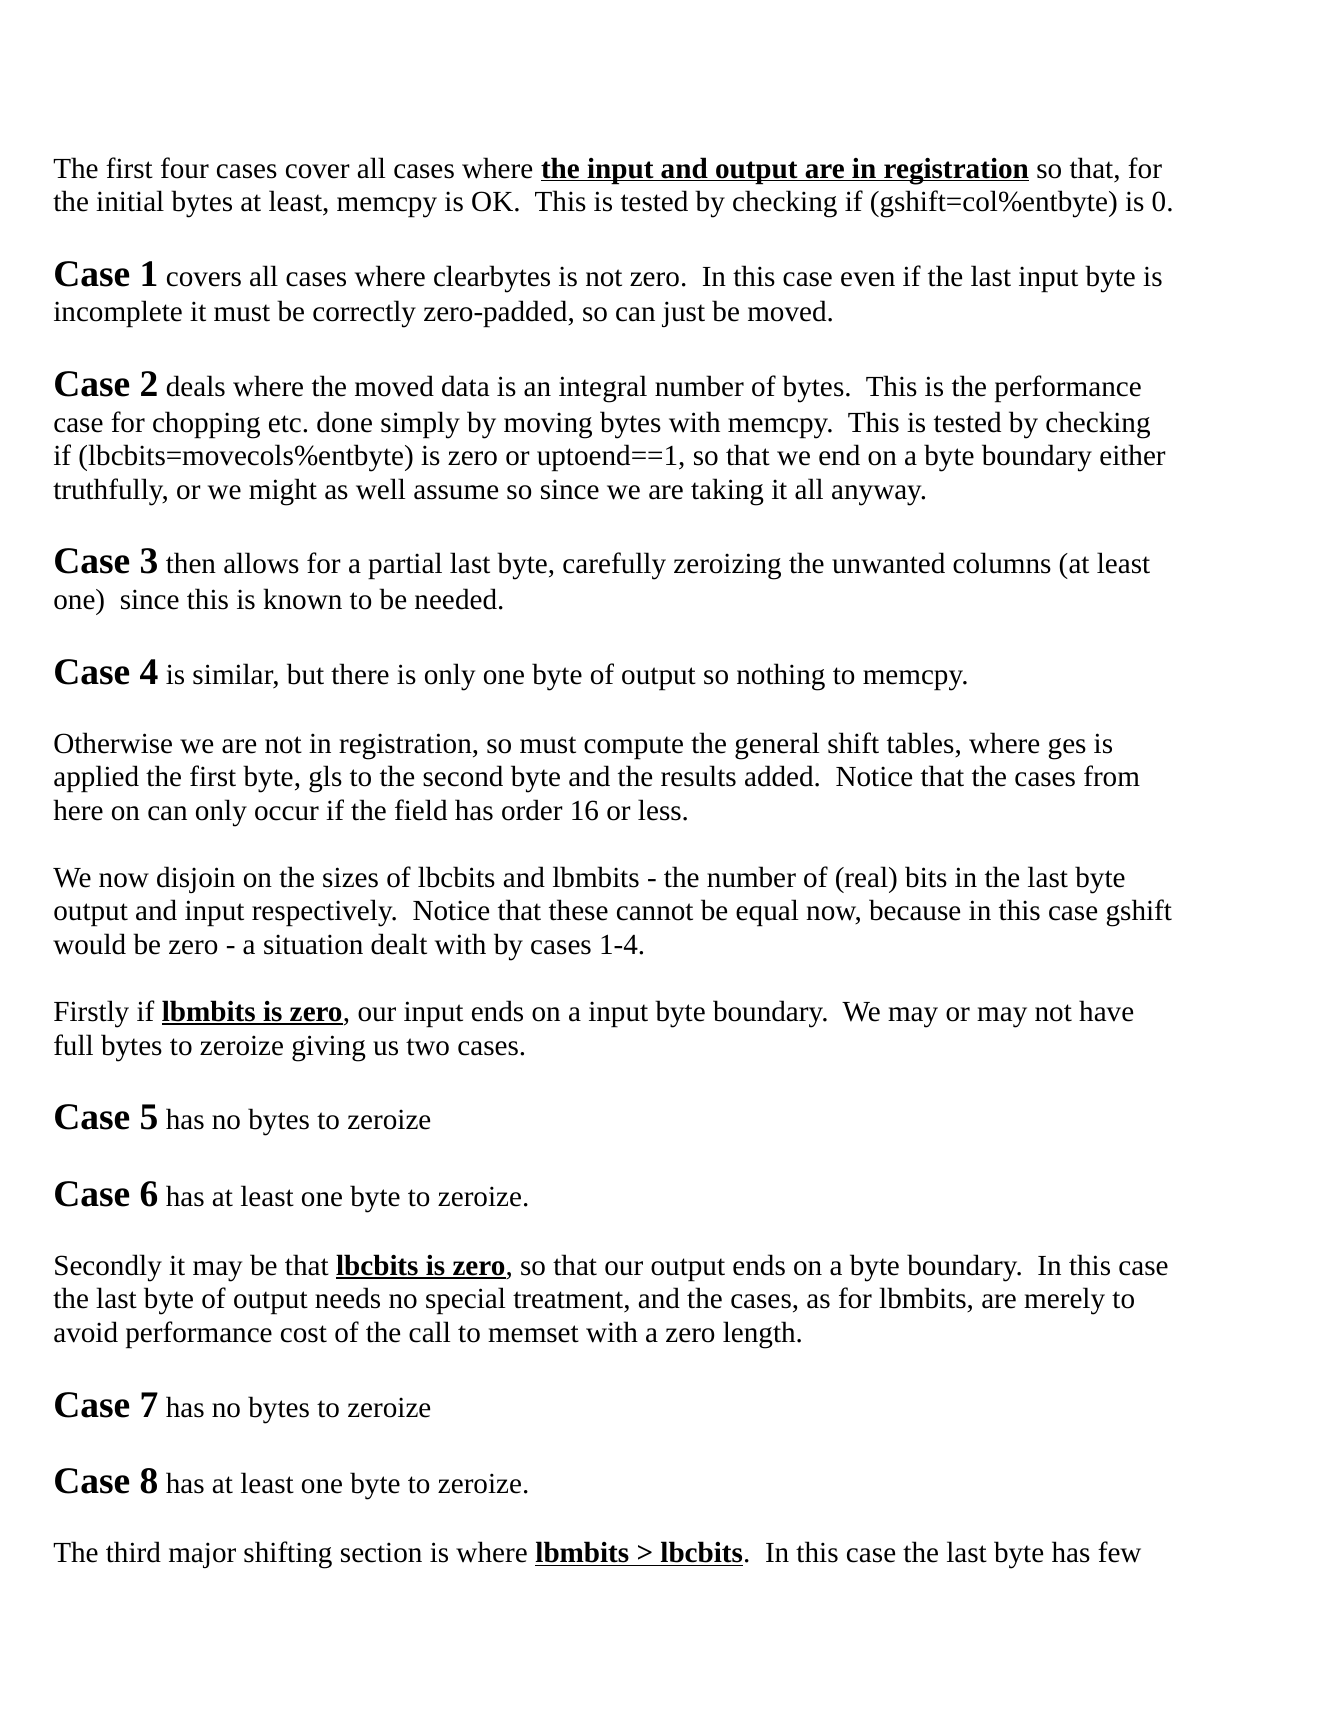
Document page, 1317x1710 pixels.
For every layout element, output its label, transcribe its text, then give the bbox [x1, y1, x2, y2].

text We now disjoin on the sizes of lbcbits and lbmbits - the number of (real) bits in the last byte output and input respectively. Notice that these cannot be equal now, because in this case gshift would be zero - a situation dealt with by cases 1-4. [53, 860, 1174, 961]
text Case 4 is similar, but there is only one byte of output so nothing to memcpy. [53, 649, 1174, 692]
text Case 1 covers all cases where clearbytes is not zero. In this case even if the last input byte is incomplete it must be correctly zero-padded, so can just be moved. [53, 251, 1174, 328]
text Case 2 deals where the moved data is an integral number of bytes. This is the performance case for chopping etc. done simply by moving bytes with memcpy. This is tested by checking if (lbcbits=movecols%entbyte) is zero or uptoend==1, so that we end on a byte boundary either truthfully, or we might as well assume so since we are taking it all anyway. [53, 362, 1174, 505]
text The first four cases cover all cases where the input and output are in registration so that, for the initial bytes at least, memcpy is OK. This is tested by checking if (gshift=col%entbyte) is 0. [53, 151, 1174, 218]
text Case 7 has no bytes to zeroize [53, 1382, 1174, 1425]
text Case 6 has at least one byte to zeroize. [53, 1171, 1174, 1214]
text Firstly if lbmbits is zero, our input ends on a input byte boundary. We may or may not have full bytes to zeroize giving us two cases. [53, 994, 1174, 1061]
text Case 5 has no bytes to zeroize [53, 1095, 1174, 1138]
text The third major shifting section is where lbmbits > lbcbits. In this case the last byte has few [53, 1536, 1174, 1569]
text Secondly it may be that lbcbits is zero, so that our output ends on a byte boundary. In this case the last byte of output needs no special treatment, and the cases, as for lbmbits, are merely to avoid performance cost of the call to memset with a zero length. [53, 1248, 1174, 1349]
text Case 8 has at least one byte to zeroize. [53, 1459, 1174, 1502]
text Case 3 then allows for a partial last byte, carefully zeroizing the unwanted columns (at least one) since this is known to be needed. [53, 539, 1174, 616]
text Otherwise we are not in registration, so must compute the general shift tables, where ges is applied the first byte, gls to the second byte and the results added. Notice that the cases from here on can only occur if the field has order 16 or less. [53, 726, 1174, 826]
